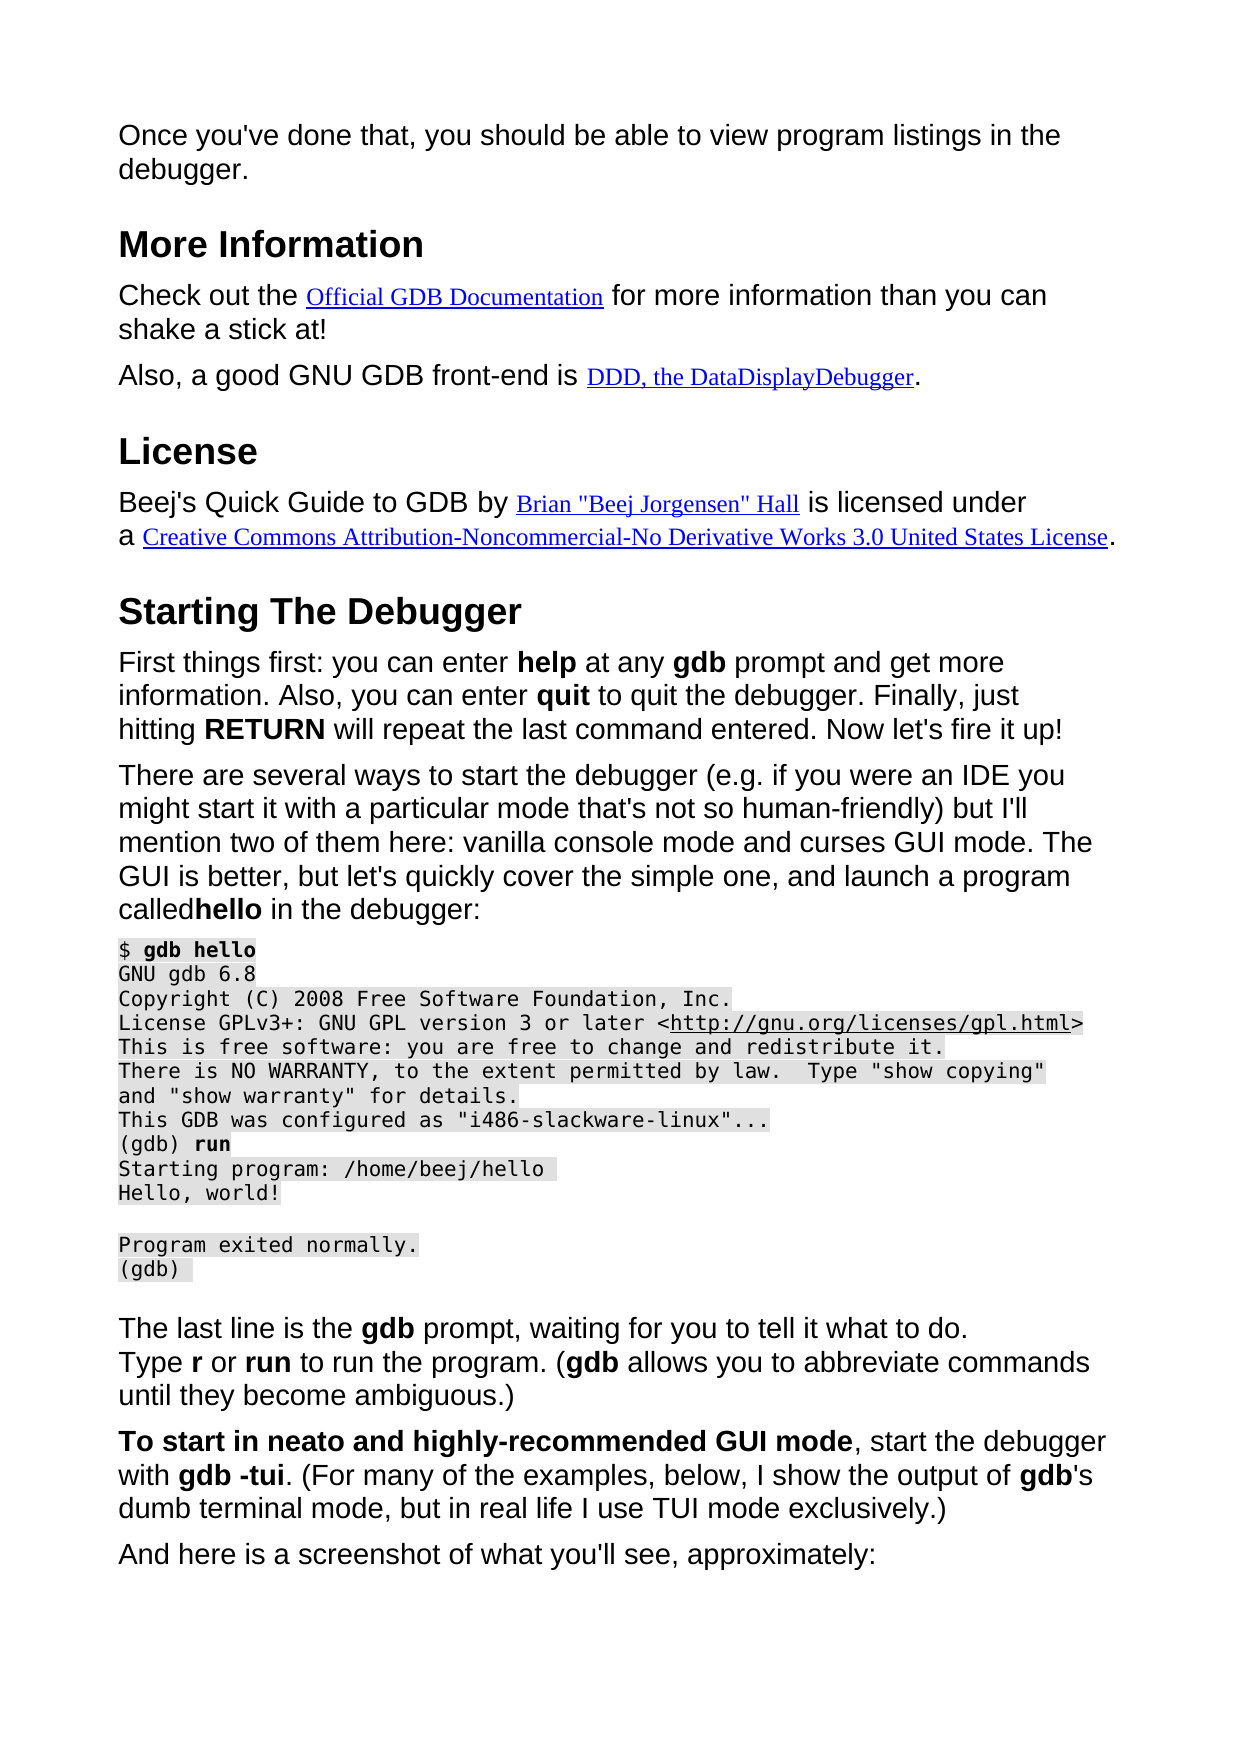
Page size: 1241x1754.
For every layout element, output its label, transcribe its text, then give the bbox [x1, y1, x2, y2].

text $ gdb hello [118, 938, 1122, 962]
text First things first: you can enter help at any gdb prompt and get more information. Also, you can enter quit to quit the debugger. Finally, just hitting RETURN will repeat the last command entered. Now let's fire it up! [118, 645, 1122, 745]
text (gdb) [118, 1257, 1122, 1282]
text (gdb) run [118, 1132, 1122, 1157]
text This GDB was configured as "i486-slackware-linux"... [118, 1108, 1122, 1132]
text There is NO WARRANTY, to the extent permitted by law. Type "show copying" [118, 1059, 1122, 1084]
text GNU gdb 6.8 [118, 962, 1122, 987]
text Starting program: /home/beej/hello [118, 1157, 1122, 1181]
text License [118, 429, 1122, 472]
text Beej's Quick Guide to GDB by Brian HYPERLINK "http://beej.us/guide/bggdb/""HYPERLINK "http://beej.us/guide/bggdb/"Beej JorgensenHYPERLINK "http://beej.us/guide/bggdb/""HYPERLINK "http://beej.us/guide/bggdb/" Hall is licensed under a Creative Commons Attribution-Noncommercial-No Derivative Works 3.0 United States License. [118, 484, 1122, 552]
text Starting The Debugger [118, 589, 1122, 632]
text and "show warranty" for details. [118, 1084, 1122, 1108]
text Hello, world! [118, 1181, 1122, 1205]
text Copyright (C) 2008 Free Software Foundation, Inc. [118, 987, 1122, 1011]
text The last line is the gdb prompt, waiting for you to tell it what to do. Type r or run to run the program. (gdb allows you to abbreviate commands until they become ambiguous.) [118, 1311, 1122, 1412]
text Once you've done that, you should be able to view program listings in the debugger. [118, 118, 1122, 185]
text License GPLv3+: GNU GPL version 3 or later <http://gnu.org/licenses/gpl.html> [118, 1011, 1122, 1035]
text More Information [118, 223, 1122, 266]
text Also, a good GNU GDB front-end is DDD, the DataDisplayDebugger. [118, 358, 1122, 391]
text To start in neato and highly-recommended GUI mode, start the debugger with gdb -tui. (For many of the examples, below, I show the output of gdb's dumb terminal mode, but in real life I use TUI mode exclusively.) [118, 1424, 1122, 1525]
text This is free software: you are free to change and redistribute it. [118, 1035, 1122, 1059]
text There are several ways to start the debugger (e.g. if you were an IDE you might start it with a particular mode that's not so human-friendly) but I'll mention two of them here: vanilla console mode and curses GUI mode. The GUI is better, but let's quickly cover the simple one, and launch a program calledhello in the debugger: [118, 758, 1122, 926]
text And here is a screenshot of what you'll see, approximately: [118, 1537, 1122, 1571]
text Check out the Official GDB Documentation for more information than you can shake a stick at! [118, 278, 1122, 345]
text Program exited normally. [118, 1233, 1122, 1257]
